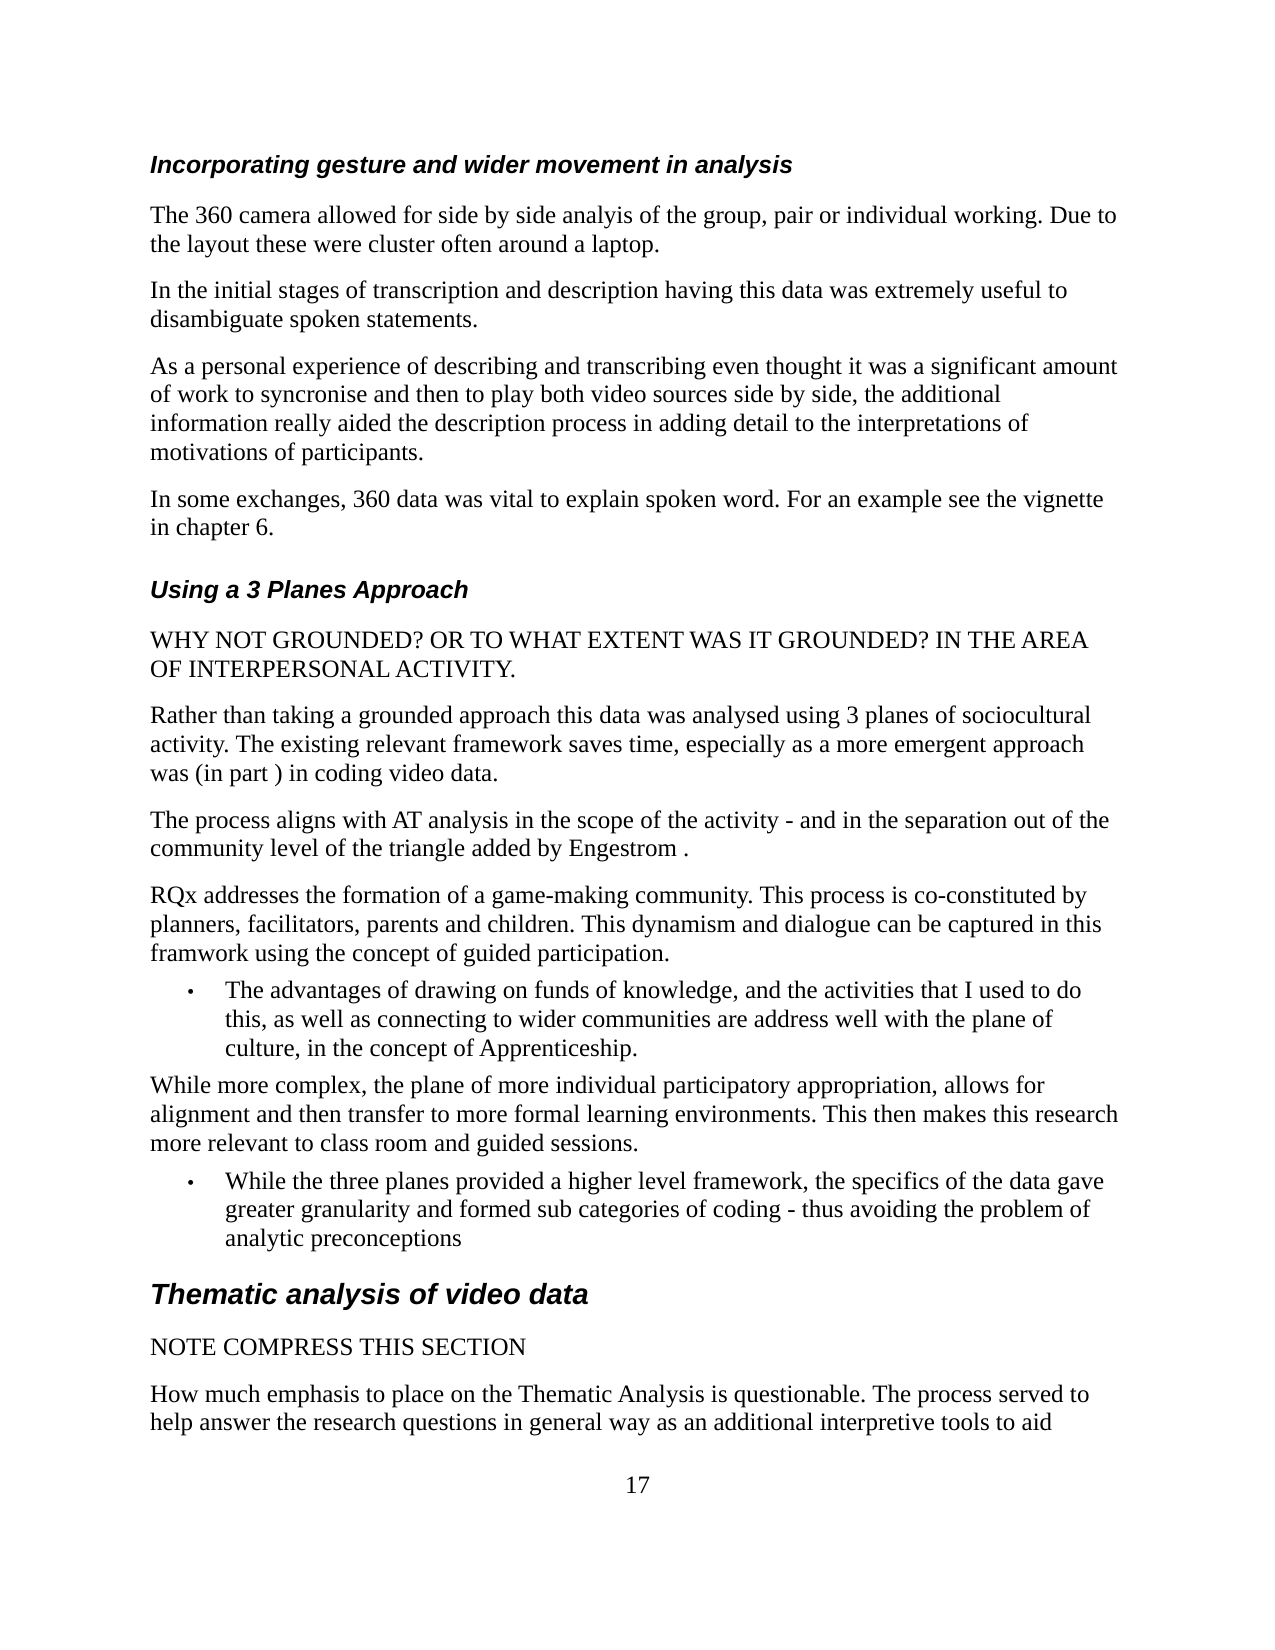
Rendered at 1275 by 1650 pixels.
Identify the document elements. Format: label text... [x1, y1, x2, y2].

subtitle Incorporating gesture and wider movement in analysis [150, 150, 1125, 178]
list The advantages of drawing on funds of knowledge, and the activities that I used to do this, as well as connecting to wider communities are address well with the plane of culture, in the concept of Apprenticeship. [187, 975, 1125, 1062]
text In the initial stages of transcription and description having this data was extremely useful to disambiguate spoken statements. [150, 275, 1125, 333]
subtitle Thematic analysis of video data [150, 1277, 1125, 1311]
text WHY NOT GROUNDED? OR TO WHAT EXTENT WAS IT GROUNDED? IN THE AREA OF INTERPERSONAL ACTIVITY. [150, 625, 1125, 683]
text RQx addresses the formation of a game-making community. This process is co-constituted by planners, facilitators, parents and children. This dynamism and dialogue can be captured in this framwork using the concept of guided participation. [150, 880, 1125, 966]
text How much emphasis to place on the Thematic Analysis is questionable. The process served to help answer the research questions in general way as an additional interpretive tools to aid [150, 1379, 1125, 1436]
text Rather than taking a grounded approach this data was analysed using 3 planes of sociocultural activity. The existing relevant framework saves time, especially as a more emergent approach was (in part ) in coding video data. [150, 701, 1125, 787]
subtitle Using a 3 Planes Approach [150, 575, 1125, 604]
text While more complex, the plane of more individual participatory appropriation, allows for alignment and then transfer to more formal learning environments. This then makes this research more relevant to class room and guided sessions. [150, 1071, 1125, 1157]
text The 360 camera allowed for side by side analyis of the group, pair or individual working. Due to the layout these were cluster often around a laptop. [150, 200, 1125, 257]
text The process aligns with AT analysis in the scope of the activity - and in the separation out of the community level of the triangle added by Engestrom . [150, 805, 1125, 862]
text NOTE COMPRESS THIS SECTION [150, 1332, 1125, 1361]
text As a personal experience of describing and transcribing even thought it was a significant amount of work to syncronise and then to play both video sources side by side, the additional information really aided the description process in adding detail to the interpretations of motivations of participants. [150, 351, 1125, 466]
text In some exchanges, 360 data was vital to explain spoken word. For an example see the vignette in chapter 6. [150, 484, 1125, 541]
list While the three planes provided a higher level framework, the specifics of the data gave greater granularity and formed sub categories of coding - thus avoiding the problem of analytic preconceptions [187, 1166, 1125, 1252]
